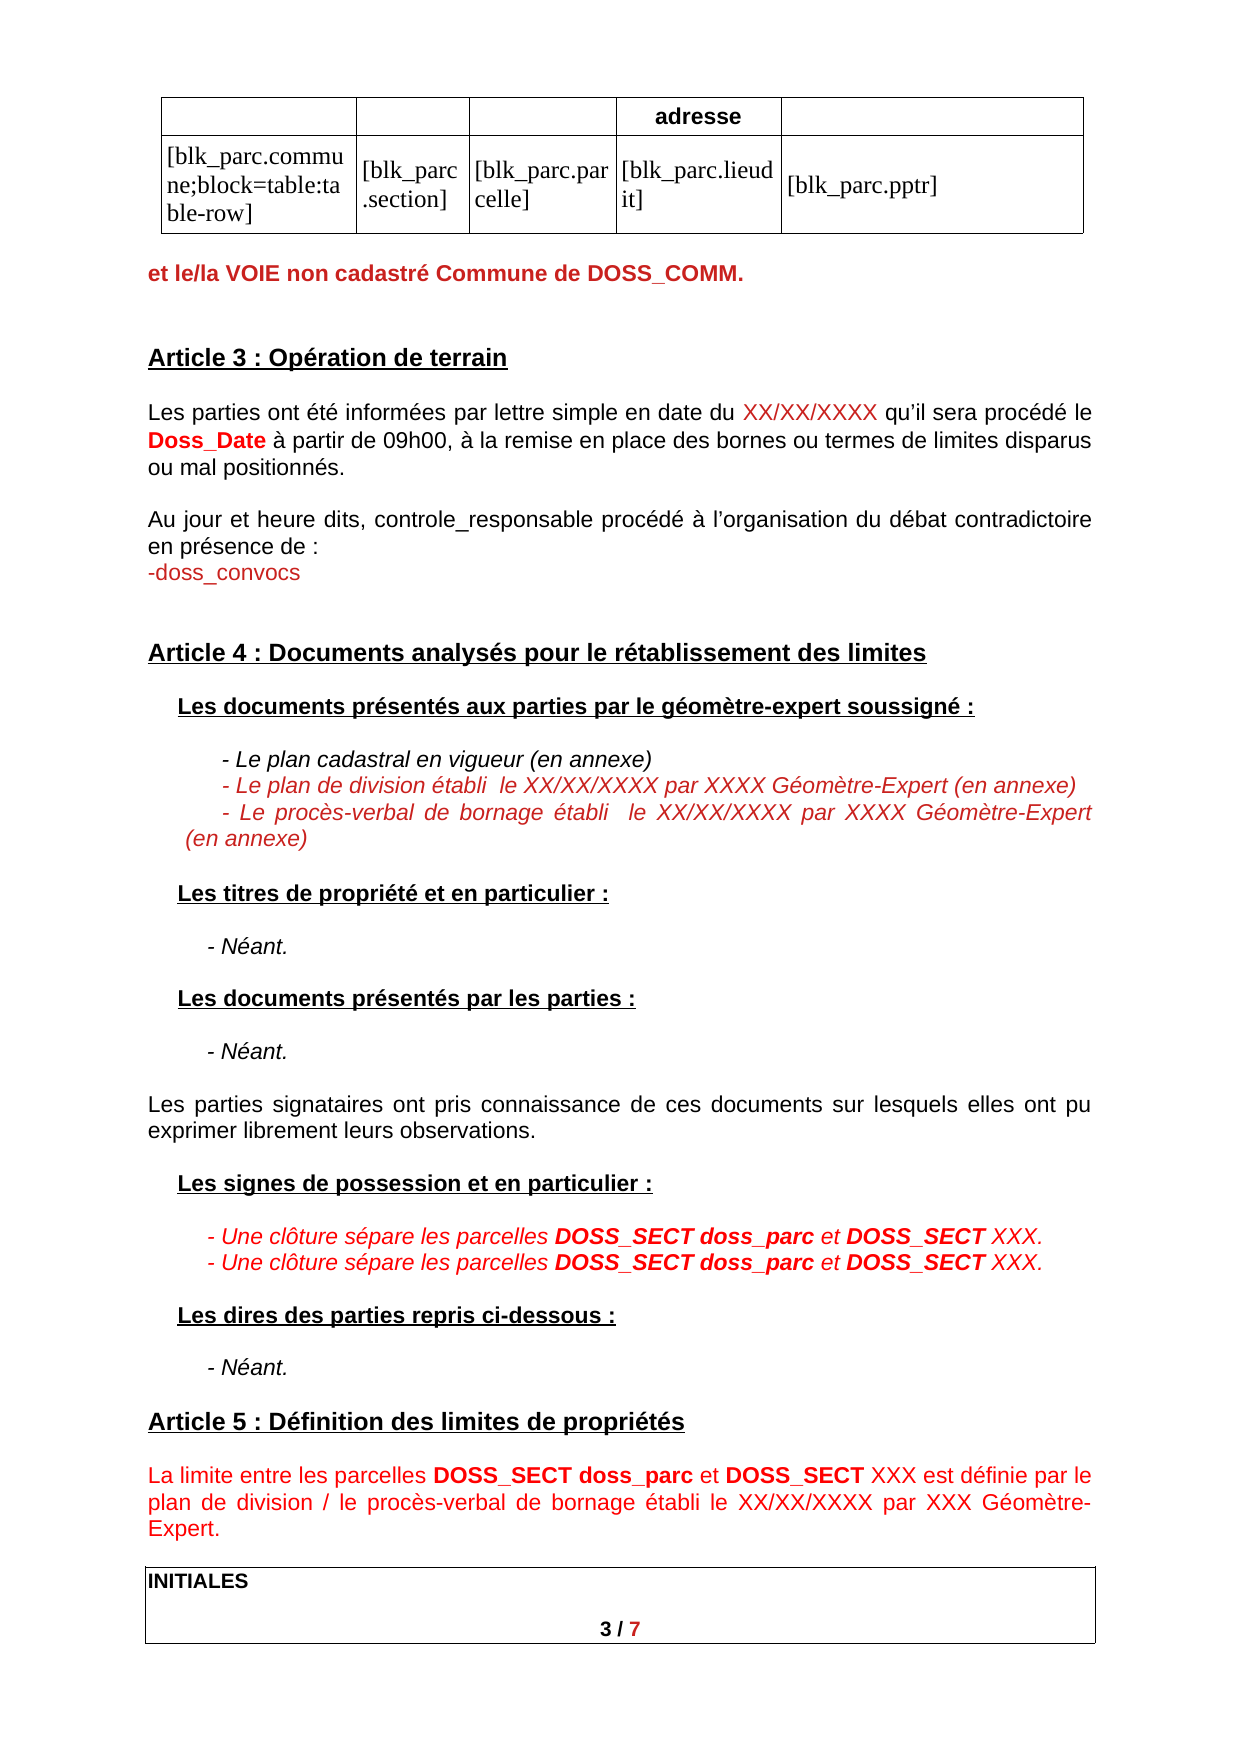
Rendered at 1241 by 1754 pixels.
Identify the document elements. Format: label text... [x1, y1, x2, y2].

text - Néant. [207, 933, 1092, 959]
text Les dires des parties repris ci-dessous : [148, 1302, 1092, 1328]
text La limite entre les parcelles DOSS_SECT doss_parc et DOSS_SECT XXX est définie par le plan de division / le procès-verbal de bornage établi le XX/XX/XXXX par XXX Géomètre-Expert. [148, 1462, 1092, 1541]
text Article 3 : Opération de terrain [148, 343, 1092, 372]
table_cell [blk_parc.commune;block=table:table-row] [162, 136, 356, 233]
text - Une clôture sépare les parcelles DOSS_SECT doss_parc et DOSS_SECT XXX. [207, 1223, 1092, 1249]
text - Le plan cadastral en vigueur (en annexe) [185, 746, 1092, 772]
text Les parties ont été informées par lettre simple en date du XX/XX/XXXX qu’il sera procédé le Doss_Date à partir de 09h00, à la remise en place des bornes ou termes de limites disparus ou mal positionnés. [148, 398, 1092, 480]
text et le/la VOIE non cadastré Commune de DOSS_COMM. [148, 259, 1092, 286]
table_cell [blk_parc.section] [357, 136, 469, 233]
table_cell [blk_parc.pptr] [782, 136, 1083, 233]
table_cell [blk_parc.parcelle] [470, 136, 616, 233]
table_header [782, 98, 1083, 135]
text -doss_convocs [148, 559, 1092, 585]
text Les documents présentés par les parties : [177, 985, 1092, 1012]
text Les parties signataires ont pris connaissance de ces documents sur lesquels elles ont pu exprimer librement leurs observations. [148, 1091, 1092, 1143]
text Les titres de propriété et en particulier : [177, 880, 1092, 906]
text - Le procès-verbal de bornage établi le XX/XX/XXXX par XXXX Géomètre-Expert (en annexe) [185, 798, 1092, 851]
text Au jour et heure dits, controle_responsable procédé à l’organisation du débat contradictoire en présence de : [148, 506, 1092, 559]
text - Néant. [207, 1038, 1092, 1064]
text - Une clôture sépare les parcelles DOSS_SECT doss_parc et DOSS_SECT XXX. [207, 1249, 1092, 1275]
table_header [470, 98, 616, 135]
text Article 4 : Documents analysés pour le rétablissement des limites [148, 638, 1092, 667]
table_cell [blk_parc.lieudit] [617, 136, 781, 233]
text Article 5 : Définition des limites de propriétés [148, 1407, 1092, 1436]
table_header [357, 98, 469, 135]
text Les signes de possession et en particulier : [148, 1170, 1092, 1196]
table_header [162, 98, 356, 135]
text - Le plan de division établi le XX/XX/XXXX par XXXX Géomètre-Expert (en annexe) [185, 772, 1092, 798]
text Les documents présentés aux parties par le géomètre-expert soussigné : [177, 693, 1092, 719]
table_header adresse [617, 98, 781, 135]
text - Néant. [207, 1354, 1092, 1381]
